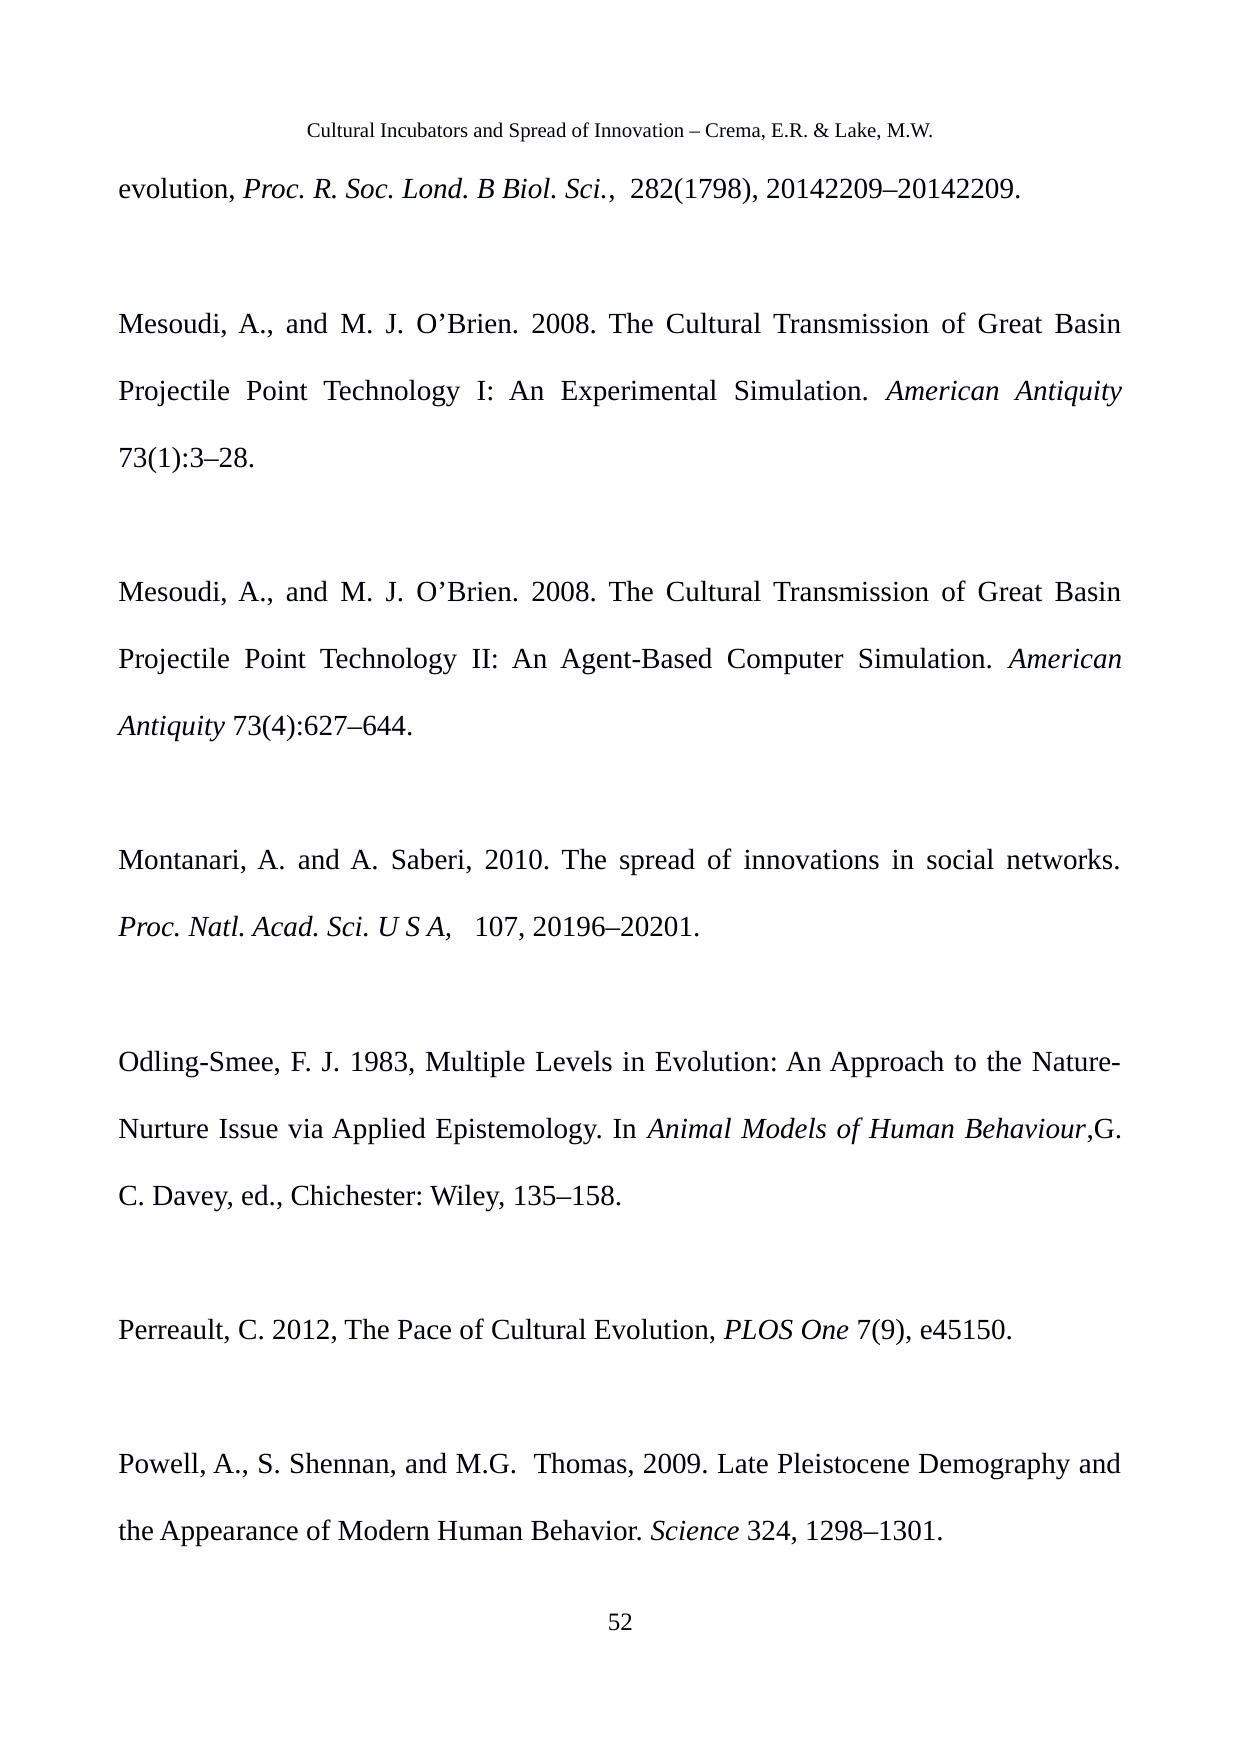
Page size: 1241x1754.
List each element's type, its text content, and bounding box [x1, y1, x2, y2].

text Powell, A., S. Shennan, and M.G. Thomas, 2009. Late Pleistocene Demography and the Appearance of Modern Human Behavior. Science 324, 1298–1301. [118, 1446, 1122, 1547]
text evolution, Proc. R. Soc. Lond. B Biol. Sci., 282(1798), 20142209–20142209. [118, 172, 1122, 205]
text Mesoudi, A., and M. J. O’Brien. 2008. The Cultural Transmission of Great Basin Projectile Point Technology I: An Experimental Simulation. American Antiquity 73(1):3–28. [118, 306, 1122, 473]
text Odling-Smee, F. J. 1983, Multiple Levels in Evolution: An Approach to the Nature-Nurture Issue via Applied Epistemology. In Animal Models of Human Behaviour,G. C. Davey, ed., Chichester: Wiley, 135–158. [118, 1044, 1122, 1211]
text Mesoudi, A., and M. J. O’Brien. 2008. The Cultural Transmission of Great Basin Projectile Point Technology II: An Agent-Based Computer Simulation. American Antiquity 73(4):627–644. [118, 574, 1122, 742]
text Montanari, A. and A. Saberi, 2010. The spread of innovations in social networks. Proc. Natl. Acad. Sci. U S A, 107, 20196–20201. [118, 842, 1122, 943]
text Perreault, C. 2012, The Pace of Cultural Evolution, PLOS One 7(9), e45150. [118, 1312, 1122, 1346]
